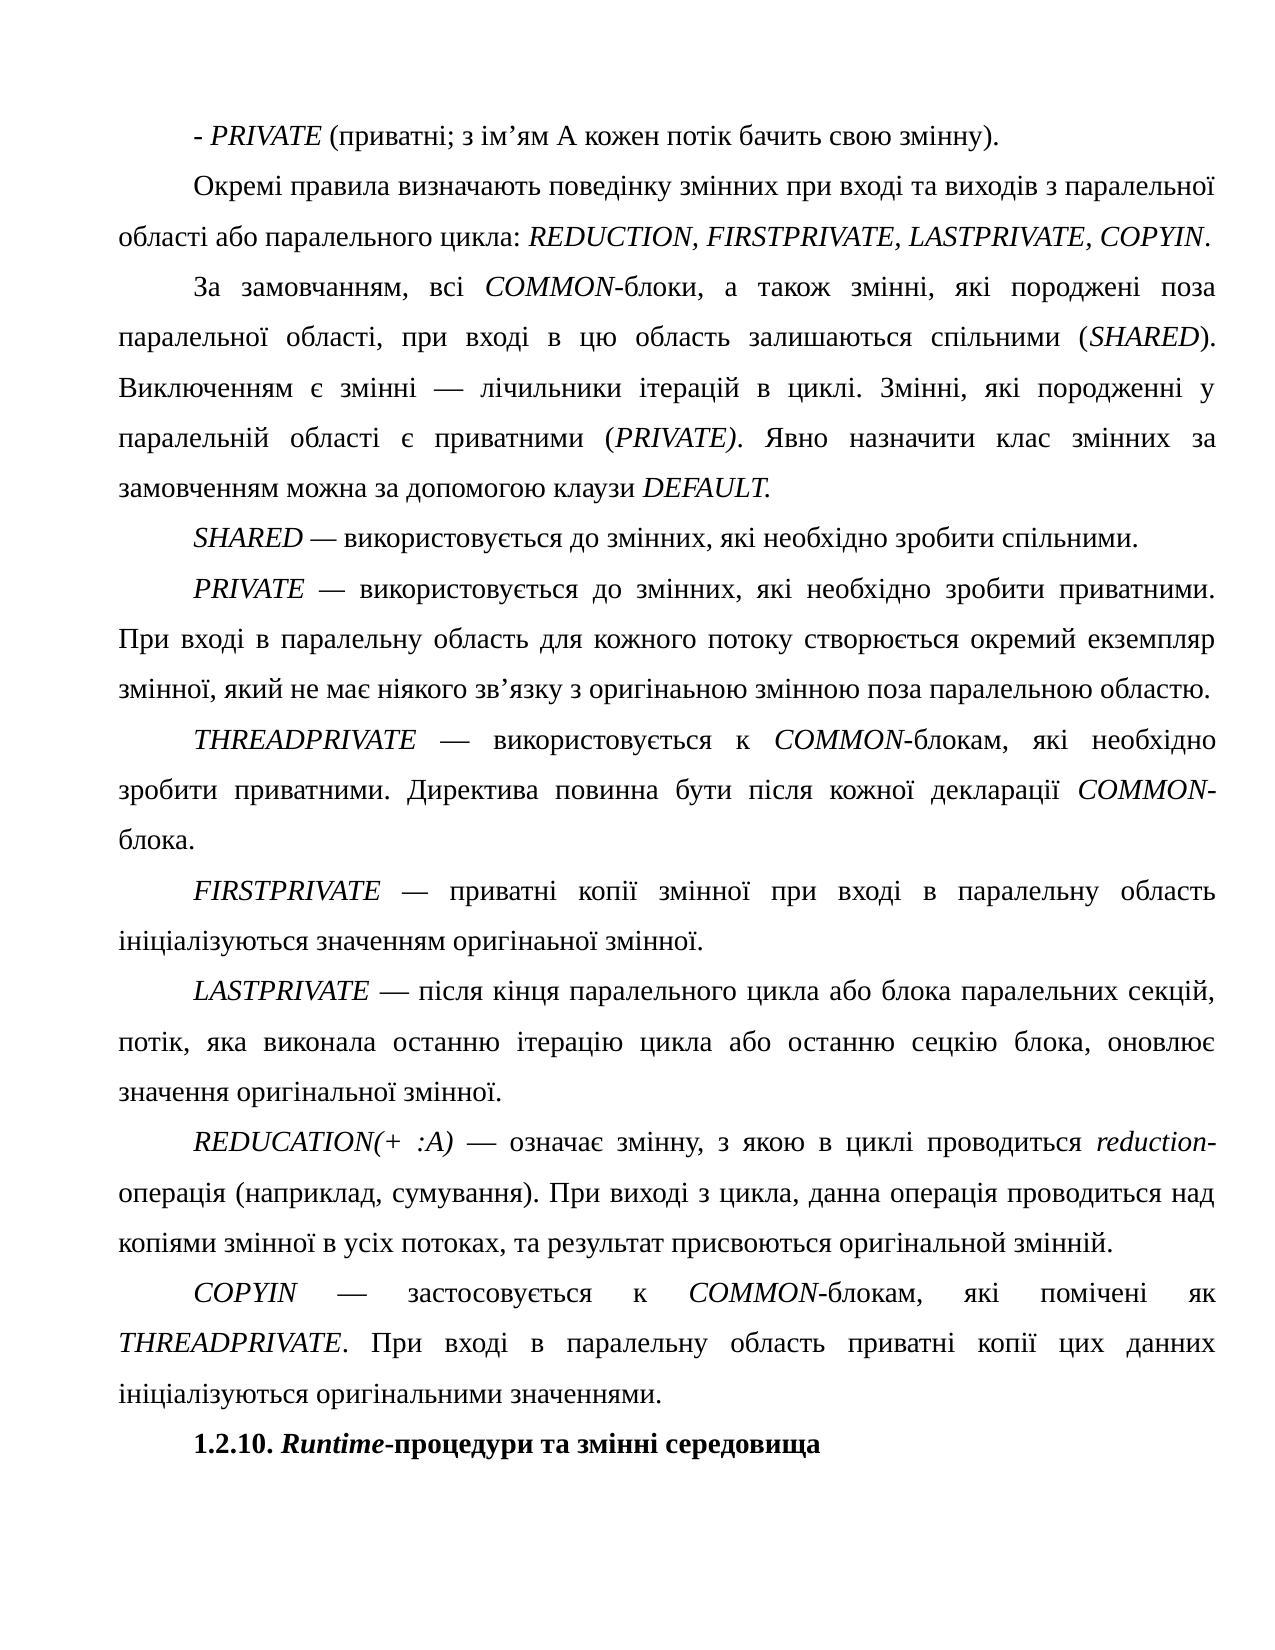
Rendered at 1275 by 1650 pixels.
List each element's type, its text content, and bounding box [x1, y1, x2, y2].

text 1.2.10. Runtime-процедури та змінні середовища [118, 1426, 1216, 1460]
text THREADPRIVATE — використовується к COMMON-блокам, які необхідно зробити приватними. Директива повинна бути після кожної декларації COMMON-блока. [118, 722, 1216, 856]
text FIRSTPRIVATE — приватні копії змінної при вході в паралельну область ініціалізуються значенням оригінаьної змінної. [118, 873, 1216, 957]
text PRIVATE — використовується до змінних, які необхідно зробити приватними. При вході в паралельну область для кожного потоку створюється окремий екземпляр змінної, який не має ніякого зв’язку з оригінаьною змінною поза паралельною областю. [118, 571, 1216, 705]
text REDUCATION(+ :A) — означає змінну, з якою в циклі проводиться reduction-операція (наприклад, сумування). При виході з цикла, данна операція проводиться над копіями змінної в усіх потоках, та результат присвоються оригінальной змінній. [118, 1124, 1216, 1258]
text За замовчанням, всі COMMON-блоки, а також змінні, які породжені поза паралельної області, при вході в цю область залишаються спільними (SHARED). Виключенням є змінні — лічильники ітерацій в циклі. Змінні, які породженні у паралельній області є приватними (PRIVATE). Явно назначити клас змінних за замовченням можна за допомогою клаузи DEFAULT. [118, 269, 1216, 504]
text COPYIN — застосовується к COMMON-блокам, які помічені як THREADPRIVATE. При вході в паралельну область приватні копії цих данних ініціалізуються оригінальними значеннями. [118, 1275, 1216, 1409]
text - PRIVATE (приватні; з ім’ям А кожен потік бачить свою змінну). [118, 118, 1216, 152]
text LASTPRIVATE — після кінця паралельного цикла або блока паралельних секцій, потік, яка виконала останню ітерацію цикла або останню сецкію блока, оновлює значення оригінальної змінної. [118, 973, 1216, 1108]
text SHARED — використовується до змінних, які необхідно зробити спільними. [118, 521, 1216, 554]
text Окремі правила визначають поведінку змінних при вході та виходів з паралельної області або паралельного цикла: REDUCTION, FIRSTPRIVATE, LASTPRIVATE, COPYIN. [118, 168, 1216, 252]
